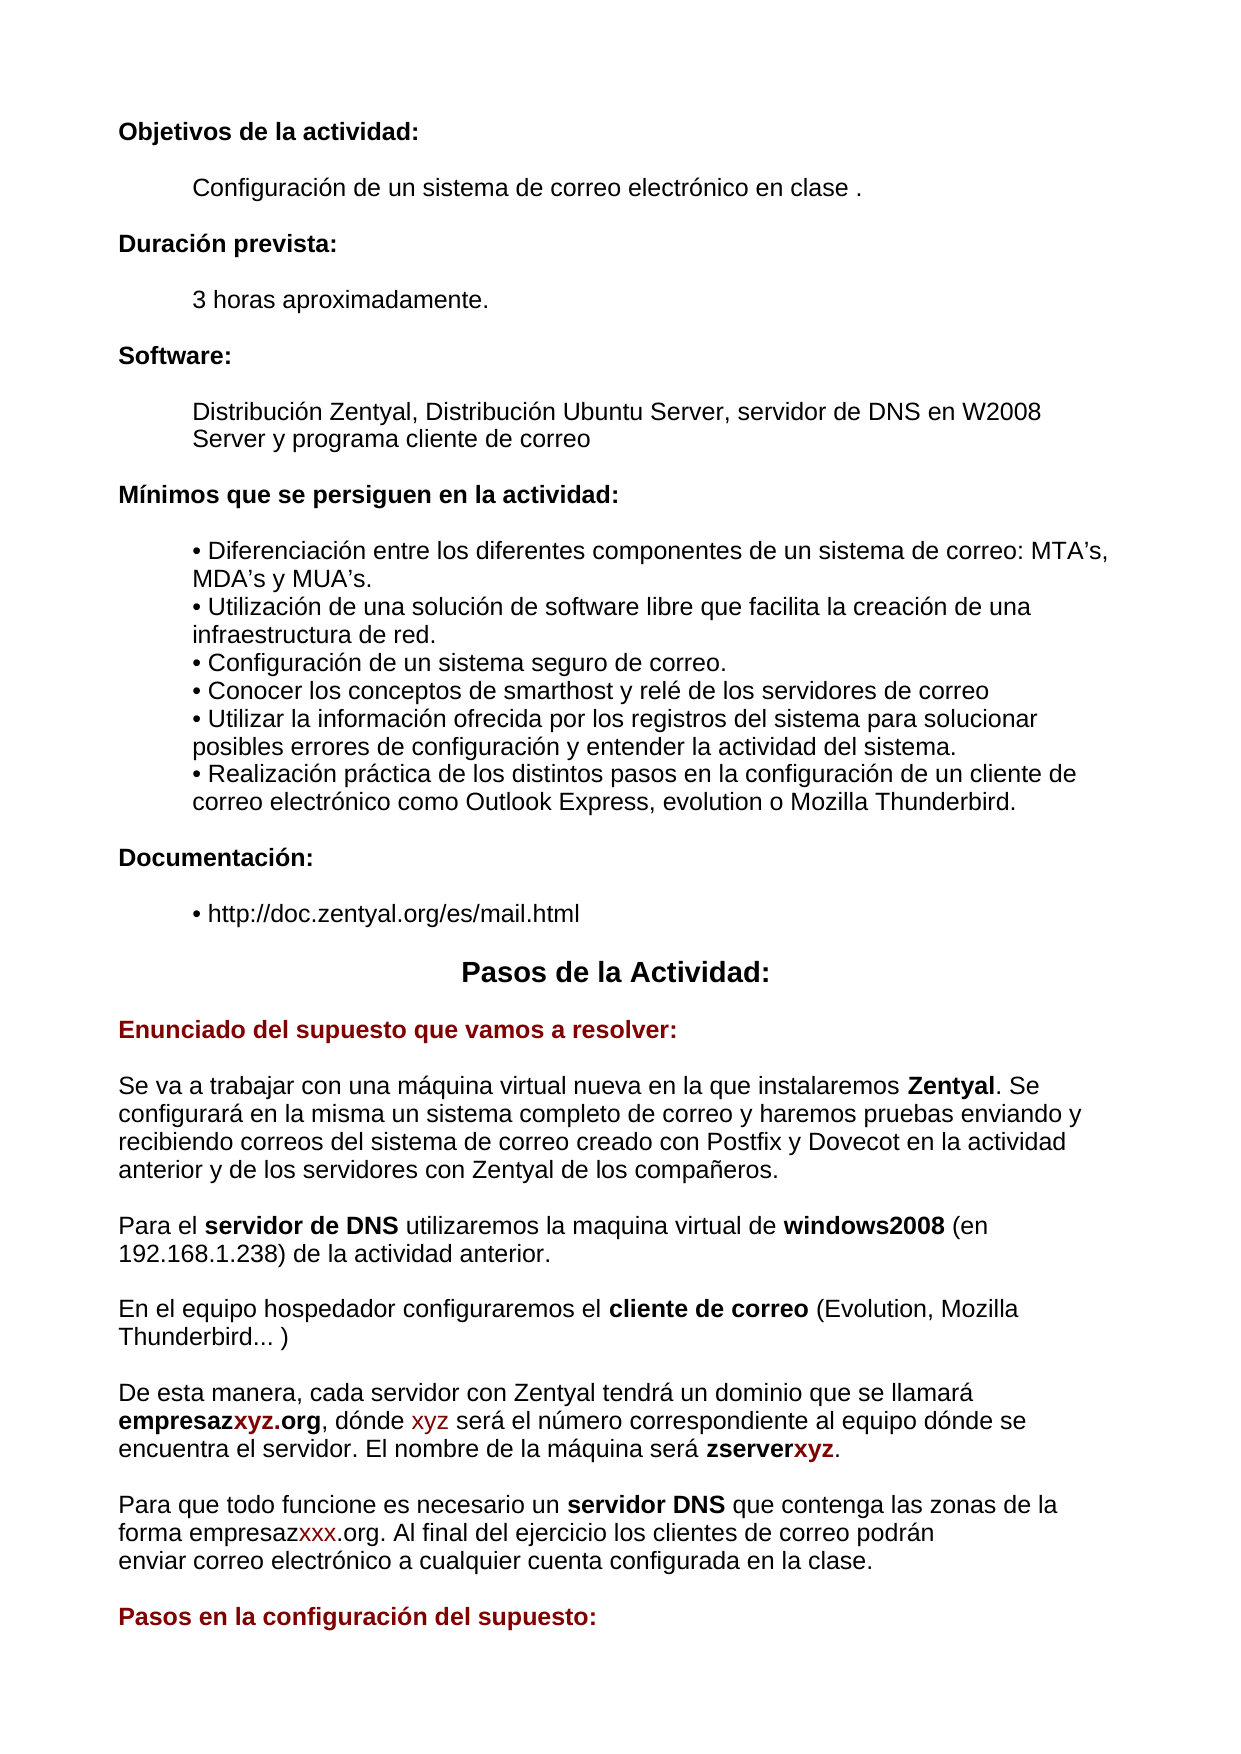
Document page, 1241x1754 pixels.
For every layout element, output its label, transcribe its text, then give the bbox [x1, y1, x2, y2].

text 3 horas aproximadamente. [192, 286, 1122, 313]
text Mínimos que se persiguen en la actividad: [118, 481, 1122, 509]
text correo electrónico como Outlook Express, evolution o Mozilla Thunderbird. [192, 788, 1122, 816]
text • http://doc.zentyal.org/es/mail.html [192, 900, 1122, 928]
text Duración prevista: [118, 230, 1122, 258]
text Para que todo funcione es necesario un servidor DNS que contenga las zonas de la [118, 1491, 1122, 1519]
text Se va a trabajar con una máquina virtual nueva en la que instalaremos Zentyal. Se configurará en la misma un sistema completo de correo y haremos pruebas enviando y recibiendo correos del sistema de correo creado con Postfix y Dovecot en la actividad anterior y de los servidores con Zentyal de los compañeros. [118, 1072, 1122, 1184]
text forma empresazxxx.org. Al final del ejercicio los clientes de correo podrán [118, 1519, 1122, 1547]
text De esta manera, cada servidor con Zentyal tendrá un dominio que se llamará [118, 1379, 1122, 1407]
text • Utilizar la información ofrecida por los registros del sistema para solucionar posibles errores de configuración y entender la actividad del sistema. [192, 704, 1122, 760]
text Pasos en la configuración del supuesto: [118, 1602, 1122, 1630]
text Distribución Zentyal, Distribución Ubuntu Server, servidor de DNS en W2008 Server y programa cliente de correo [192, 397, 1122, 453]
text Objetivos de la actividad: [118, 118, 1122, 146]
text Software: [118, 341, 1122, 369]
text • Utilización de una solución de software libre que facilita la creación de una infraestructura de red. [192, 593, 1122, 648]
text • Conocer los conceptos de smarthost y relé de los servidores de correo [192, 676, 1122, 704]
text enviar correo electrónico a cualquier cuenta configurada en la clase. [118, 1547, 1122, 1574]
text MDA’s y MUA’s. [192, 565, 1122, 593]
text Para el servidor de DNS utilizaremos la maquina virtual de windows2008 (en 192.168.1.238) de la actividad anterior. [118, 1212, 1122, 1267]
text • Diferenciación entre los diferentes componentes de un sistema de correo: MTA’s, [192, 537, 1122, 565]
text • Realización práctica de los distintos pasos en la configuración de un cliente de [192, 760, 1122, 788]
text • Configuración de un sistema seguro de correo. [192, 648, 1122, 676]
text En el equipo hospedador configuraremos el cliente de correo (Evolution, Mozilla Thunderbird... ) [118, 1295, 1122, 1351]
text Enunciado del supuesto que vamos a resolver: [118, 1016, 1122, 1044]
text Documentación: [118, 844, 1122, 872]
text empresazxyz.org, dónde xyz será el número correspondiente al equipo dónde se [118, 1407, 1122, 1435]
text encuentra el servidor. El nombre de la máquina será zserverxyz. [118, 1435, 1122, 1463]
text Configuración de un sistema de correo electrónico en clase . [192, 174, 1122, 202]
text Pasos de la Actividad: [118, 956, 1122, 988]
